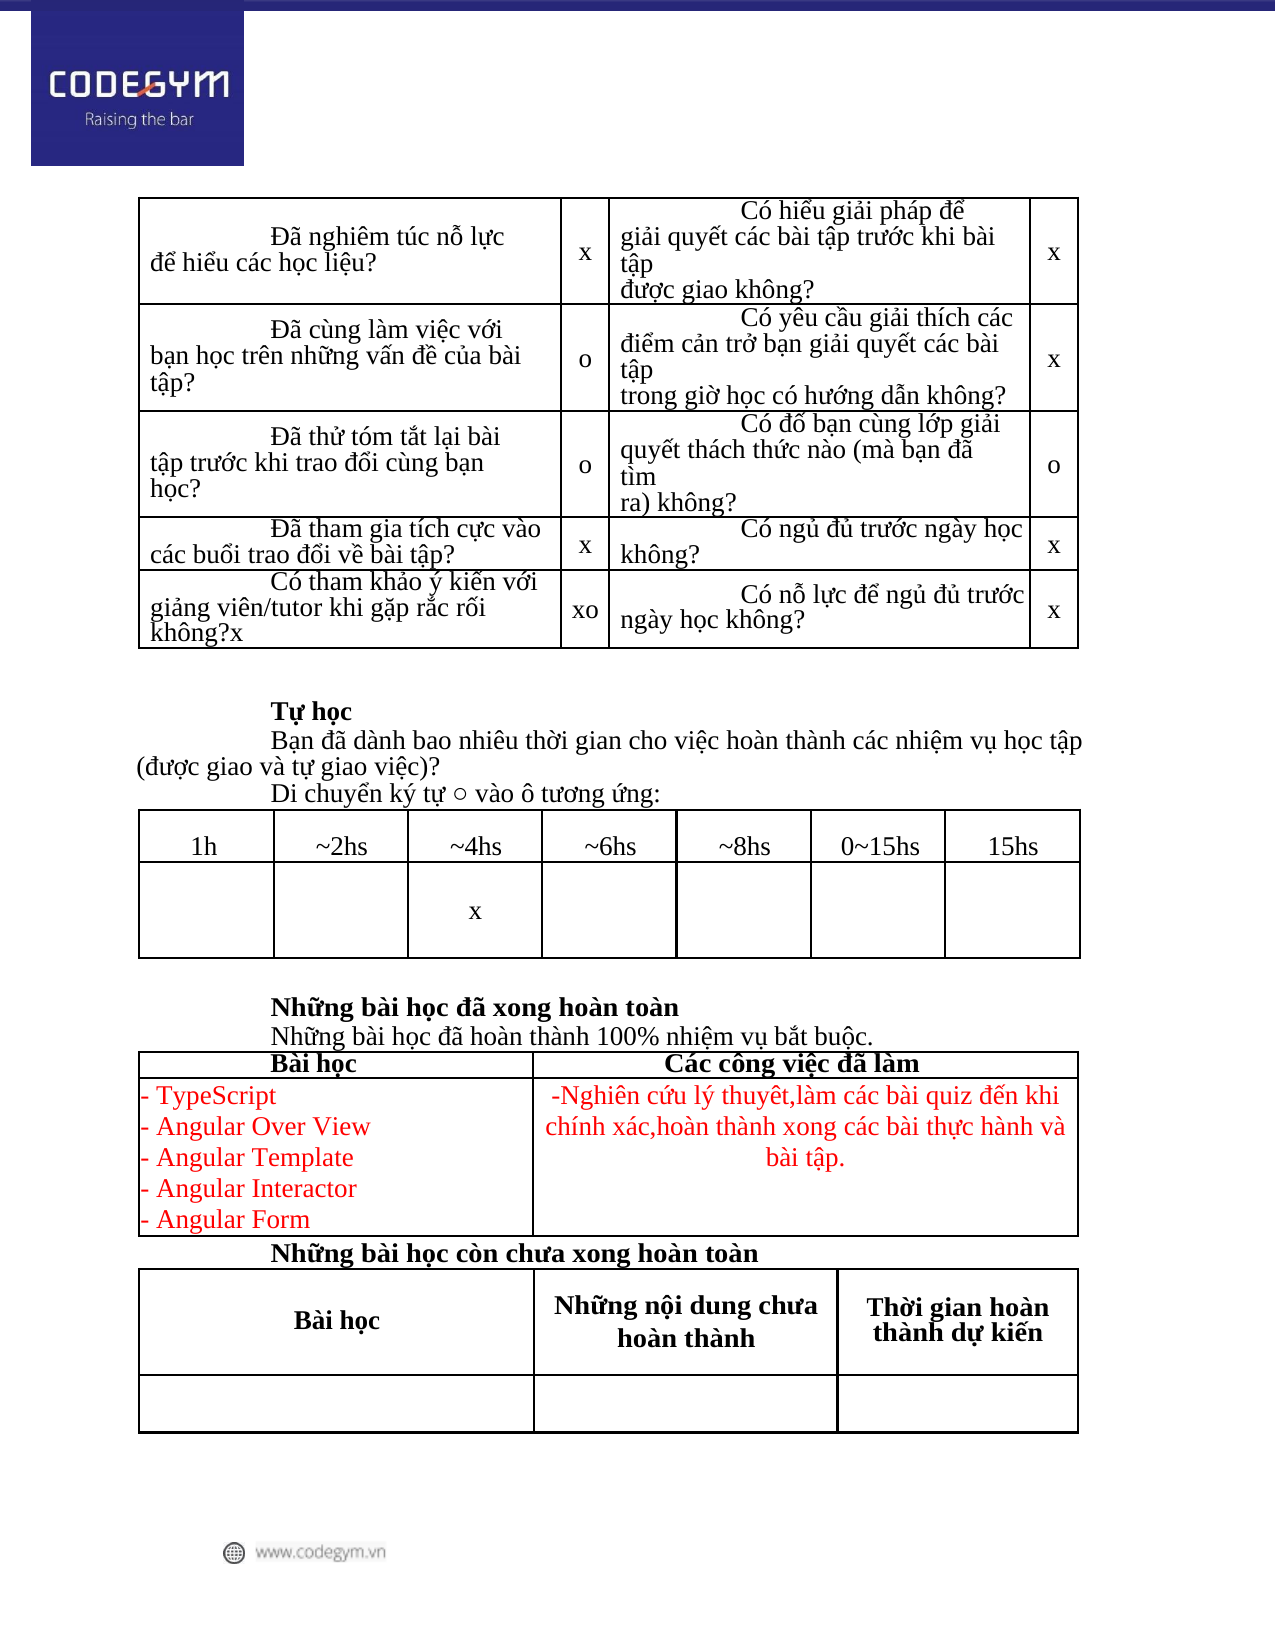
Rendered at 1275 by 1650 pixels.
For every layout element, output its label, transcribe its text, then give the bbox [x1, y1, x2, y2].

table_cell [839, 1376, 1077, 1431]
text Tự học [270, 695, 1131, 727]
table_cell x [1031, 518, 1077, 568]
table_header ~8hs [678, 811, 810, 861]
table_cell Đã thử tóm tắt lại bài tập trước khi trao đổi cùng bạn học? [140, 412, 560, 516]
table_header Các công việc đã làm [534, 1053, 1077, 1077]
table_cell [275, 863, 407, 957]
table_header 0~15hs [812, 811, 944, 861]
table_cell x [1031, 305, 1077, 409]
table_header Những nội dung chưa hoàn thành [535, 1270, 836, 1374]
table_cell Có yêu cầu giải thích các điểm cản trở bạn giải quyết các bài tập trong giờ học có hướng dẫn không? [610, 305, 1029, 409]
table_header ~4hs [409, 811, 541, 861]
table_header ~6hs [543, 811, 675, 861]
table_cell [543, 863, 675, 957]
table_header Bài học [140, 1053, 532, 1077]
table_cell [140, 1376, 533, 1431]
table_cell x [562, 518, 608, 568]
text Di chuyển ký tự ○ vào ô tương ứng: [270, 781, 1131, 808]
subtitle Những bài học đã xong hoàn toàn [270, 990, 1131, 1022]
table_cell [946, 863, 1079, 957]
table_cell - TypeScript - Angular Over View - Angular Template - Angular Interactor - Angular Form [140, 1079, 532, 1235]
picture [223, 1535, 1246, 1636]
table_cell Có tham khảo ý kiến với giảng viên/tutor khi gặp rắc rối không?x [140, 571, 560, 647]
text Những bài học đã hoàn thành 100% nhiệm vụ bắt buộc. [270, 1022, 1131, 1051]
table_cell Có ngủ đủ trước ngày học không? [610, 518, 1029, 568]
table_cell Có nỗ lực để ngủ đủ trước ngày học không? [610, 571, 1029, 647]
table_header Thời gian hoàn thành dự kiến [839, 1270, 1077, 1374]
table_cell Có đố bạn cùng lớp giải quyết thách thức nào (mà bạn đã tìm ra) không? [610, 412, 1029, 516]
table_cell x [1031, 571, 1077, 647]
table_header 1h [140, 811, 273, 861]
table_header Đã nghiêm túc nỗ lực để hiểu các học liệu? [140, 199, 560, 303]
text Bạn đã dành bao nhiêu thời gian cho việc hoàn thành các nhiệm vụ học tập (được giao và tự giao việc)? [136, 728, 1101, 781]
table_header x [1031, 199, 1077, 303]
table_cell xo [562, 571, 608, 647]
table_cell o [562, 305, 608, 409]
table_header x [562, 199, 608, 303]
table_cell -Nghiên cứu lý thuyêt,làm các bài quiz đến khi chính xác,hoàn thành xong các bài thực hành và bài tập. [534, 1079, 1077, 1235]
table_cell [812, 863, 944, 957]
table_cell o [562, 412, 608, 516]
subtitle Những bài học còn chưa xong hoàn toàn [270, 1237, 1131, 1268]
table_header Bài học [140, 1270, 533, 1374]
table_cell [140, 863, 273, 957]
picture [0, 0, 1275, 166]
table_header 15hs [946, 811, 1079, 861]
table_cell [535, 1376, 836, 1431]
table_cell x [409, 863, 541, 957]
table_header ~2hs [275, 811, 407, 861]
table_cell [678, 863, 810, 957]
table_cell Đã cùng làm việc với bạn học trên những vấn đề của bài tập? [140, 305, 560, 409]
table_header Có hiểu giải pháp để giải quyết các bài tập trước khi bài tập được giao không? [610, 199, 1029, 303]
table_cell o [1031, 412, 1077, 516]
table_cell Đã tham gia tích cực vào các buổi trao đổi về bài tập? [140, 518, 560, 568]
